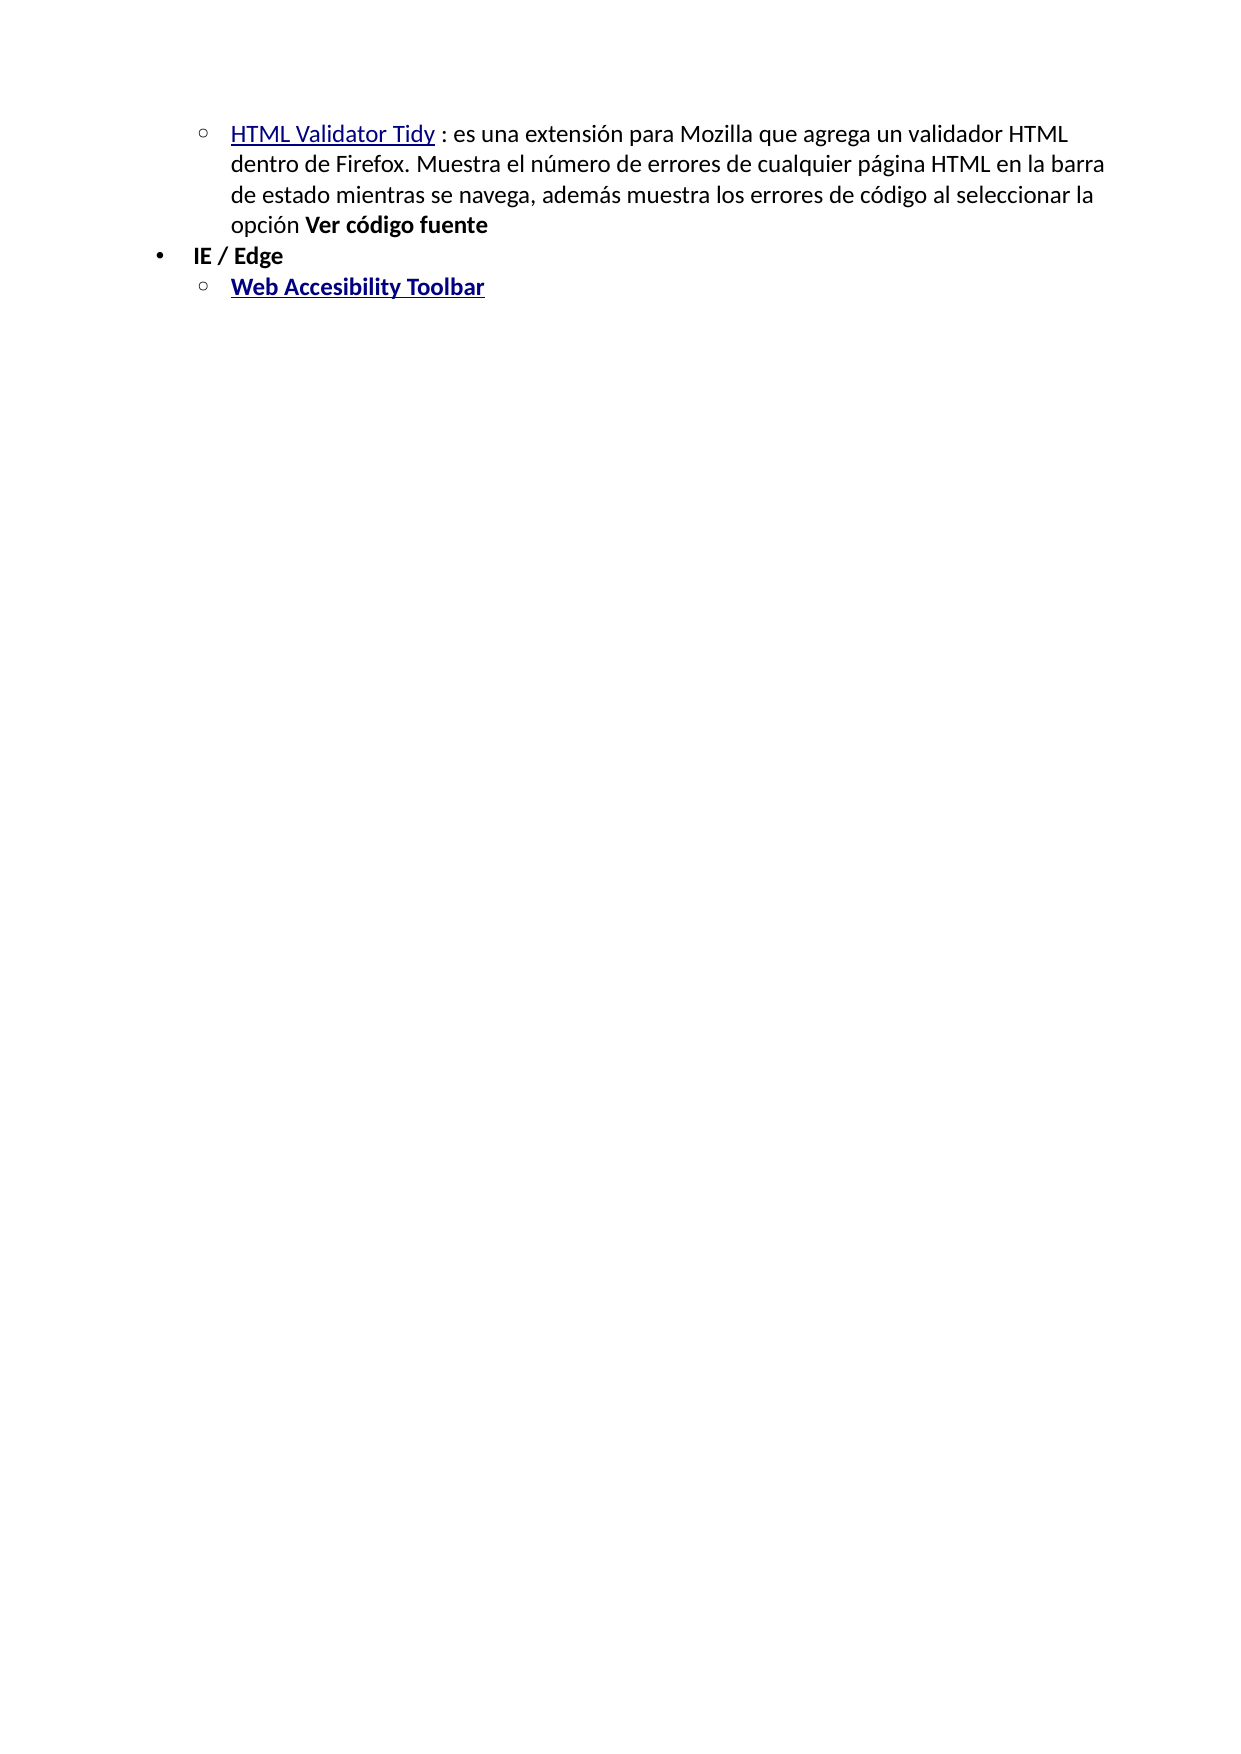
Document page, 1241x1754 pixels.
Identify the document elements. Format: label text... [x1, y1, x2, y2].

list IE / Edge [156, 240, 1122, 271]
list Web Accesibility Toolbar [193, 271, 1122, 301]
list HTML Validator Tidy : es una extensión para Mozilla que agrega un validador HTML dentro de Firefox. Muestra el número de errores de cualquier página HTML en la barra de estado mientras se navega, además muestra los errores de código al seleccionar la opción Ver código fuente [193, 118, 1122, 240]
